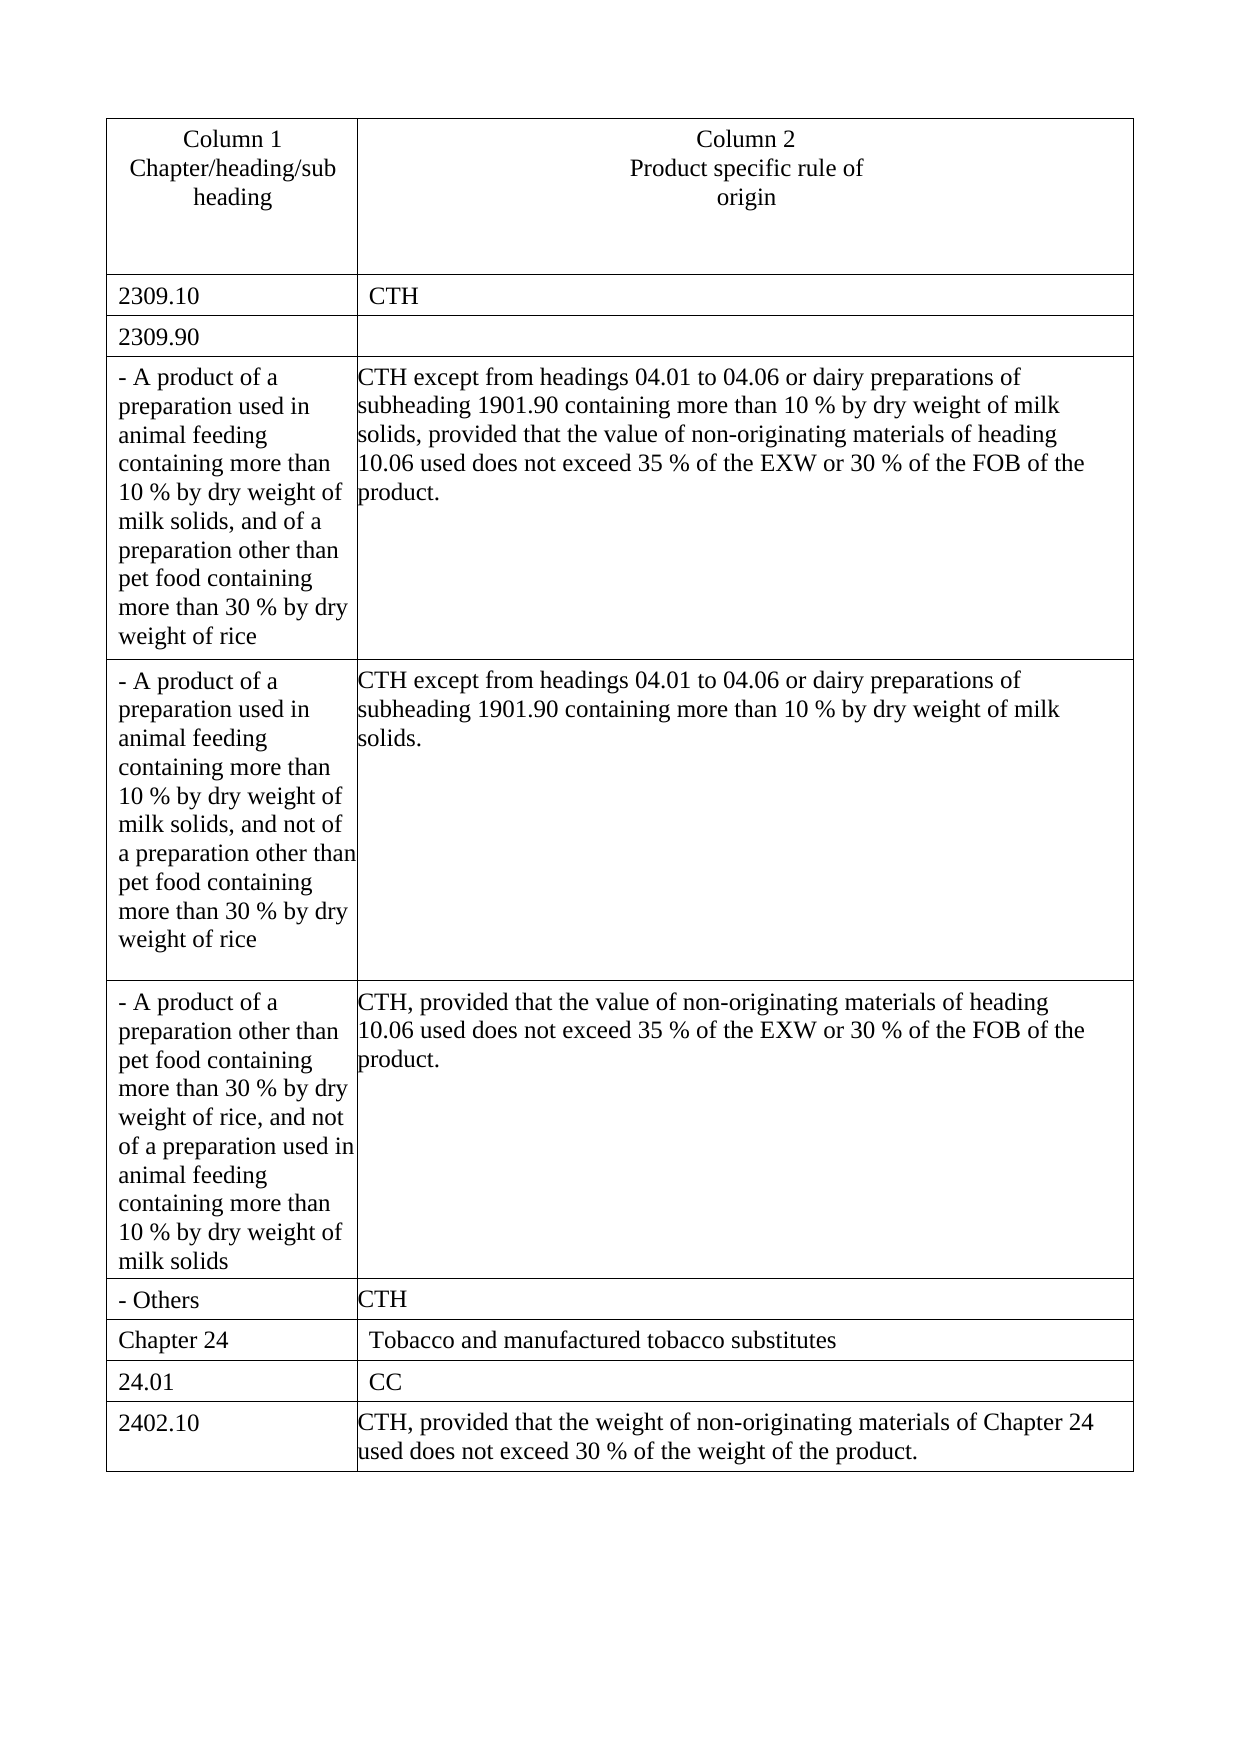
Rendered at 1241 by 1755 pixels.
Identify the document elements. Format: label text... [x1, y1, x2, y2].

table_cell CTH, provided that the value of non-originating materials of heading 10.06 used does not exceed 35 % of the EXW or 30 % of the FOB of the product. [358, 981, 1133, 1278]
table_cell - Others [107, 1279, 357, 1319]
table_cell CC [358, 1361, 1133, 1401]
table_cell - A product of a preparation other than pet food containing more than 30 % by dry weight of rice, and not of a preparation used in animal feeding containing more than 10 % by dry weight of milk solids [107, 981, 357, 1278]
table_cell 24.01 [107, 1361, 357, 1401]
table_cell CTH [358, 275, 1133, 315]
table_cell [358, 316, 1133, 356]
table_cell CTH except from headings 04.01 to 04.06 or dairy preparations of subheading 1901.90 containing more than 10 % by dry weight of milk solids. [358, 660, 1133, 980]
table_header Column 2 Product specific rule of origin [358, 119, 1133, 274]
table_cell - A product of a preparation used in animal feeding containing more than 10 % by dry weight of milk solids, and not of a preparation other than pet food containing more than 30 % by dry weight of rice [107, 660, 357, 980]
table_cell CTH [358, 1279, 1133, 1319]
table_header Column 1 Chapter/heading/subheading [107, 119, 357, 274]
table_cell Tobacco and manufactured tobacco substitutes [358, 1320, 1133, 1360]
table_cell CTH except from headings 04.01 to 04.06 or dairy preparations of subheading 1901.90 containing more than 10 % by dry weight of milk solids, provided that the value of non-originating materials of heading 10.06 used does not exceed 35 % of the EXW or 30 % of the FOB of the product. [358, 357, 1133, 659]
table_cell - A product of a preparation used in animal feeding containing more than 10 % by dry weight of milk solids, and of a preparation other than pet food containing more than 30 % by dry weight of rice [107, 357, 357, 659]
table_cell CTH, provided that the weight of non-originating materials of Chapter 24 used does not exceed 30 % of the weight of the product. [358, 1402, 1133, 1471]
table_cell 2309.90 [107, 316, 357, 356]
table_cell 2309.10 [107, 275, 357, 315]
table_cell 2402.10 [107, 1402, 357, 1471]
table_cell Chapter 24 [107, 1320, 357, 1360]
